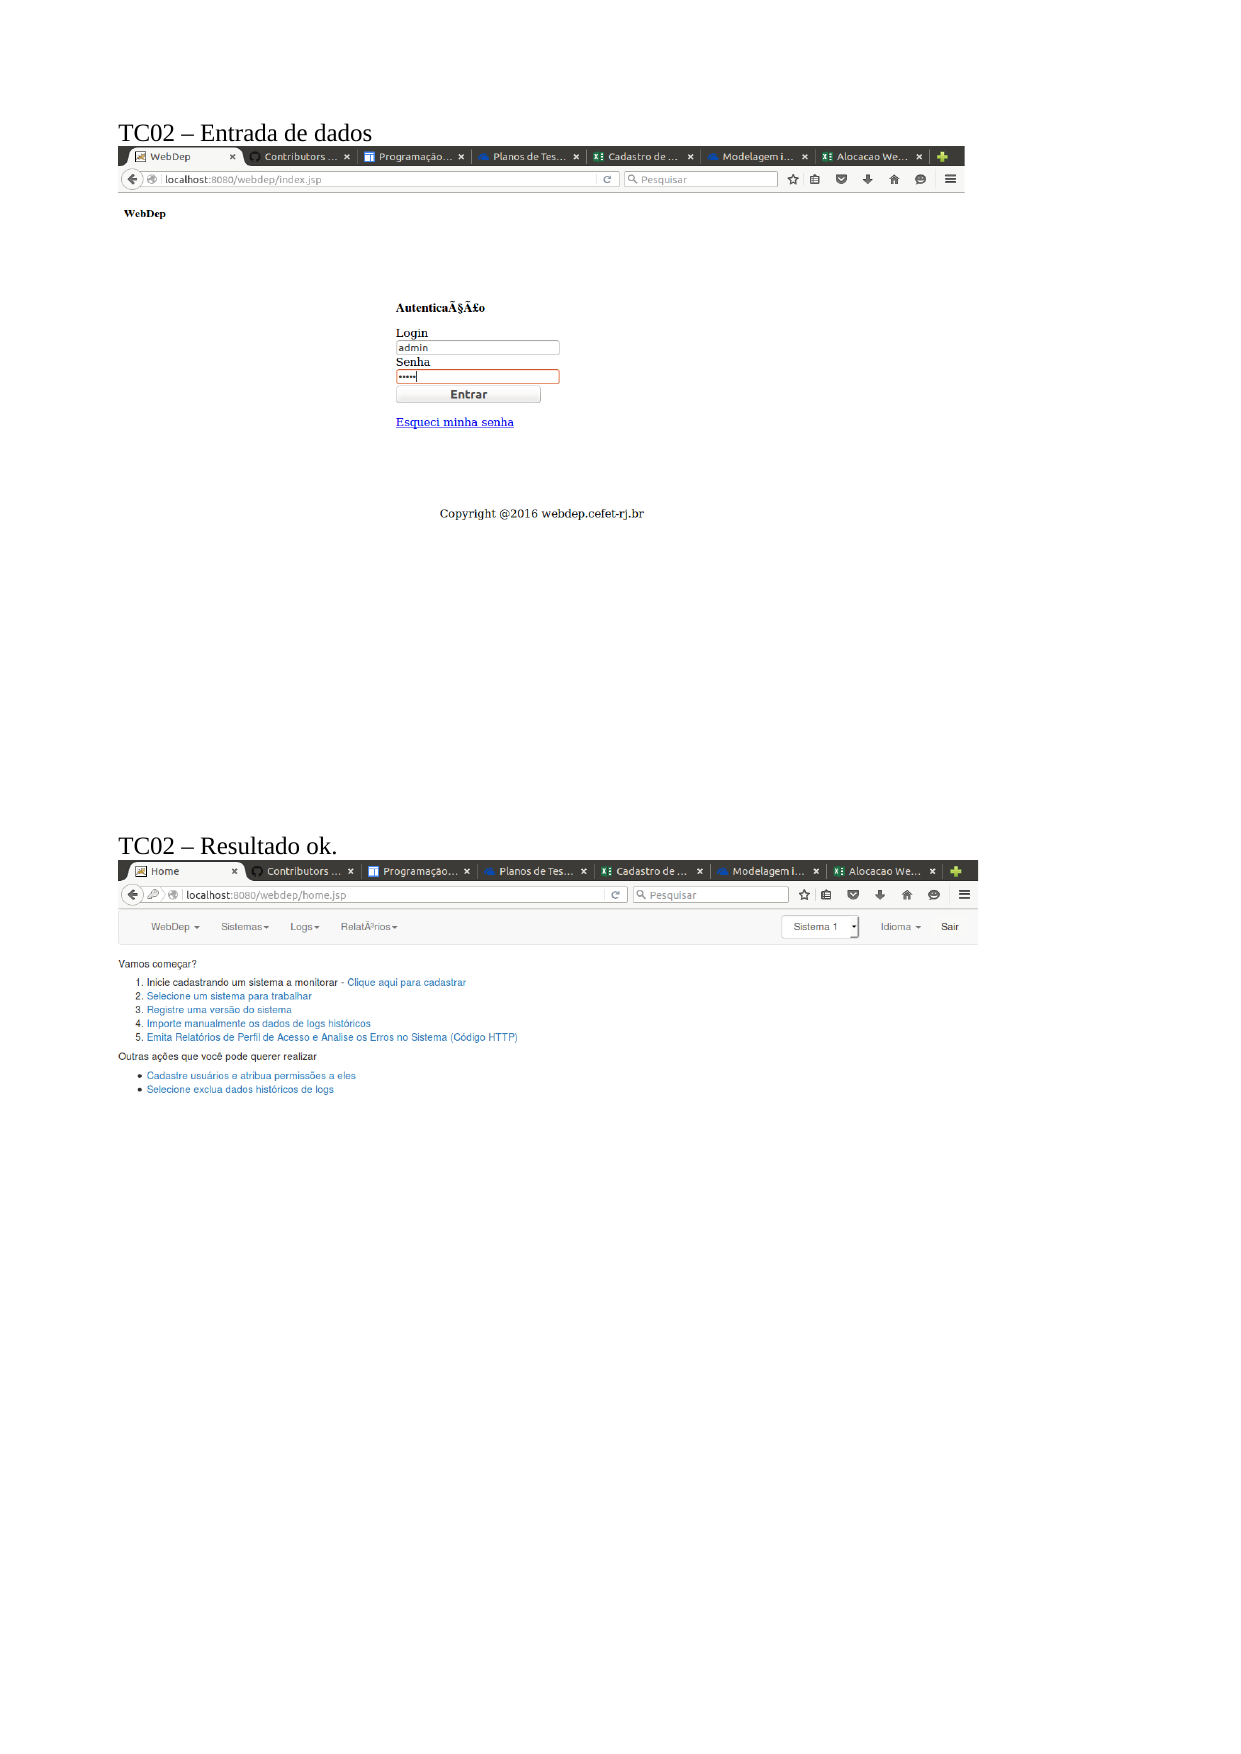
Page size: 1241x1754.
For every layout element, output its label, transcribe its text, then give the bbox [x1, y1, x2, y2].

text TC02 – Resultado ok. [118, 831, 1122, 860]
text TC02 – Entrada de dados [118, 118, 1122, 147]
